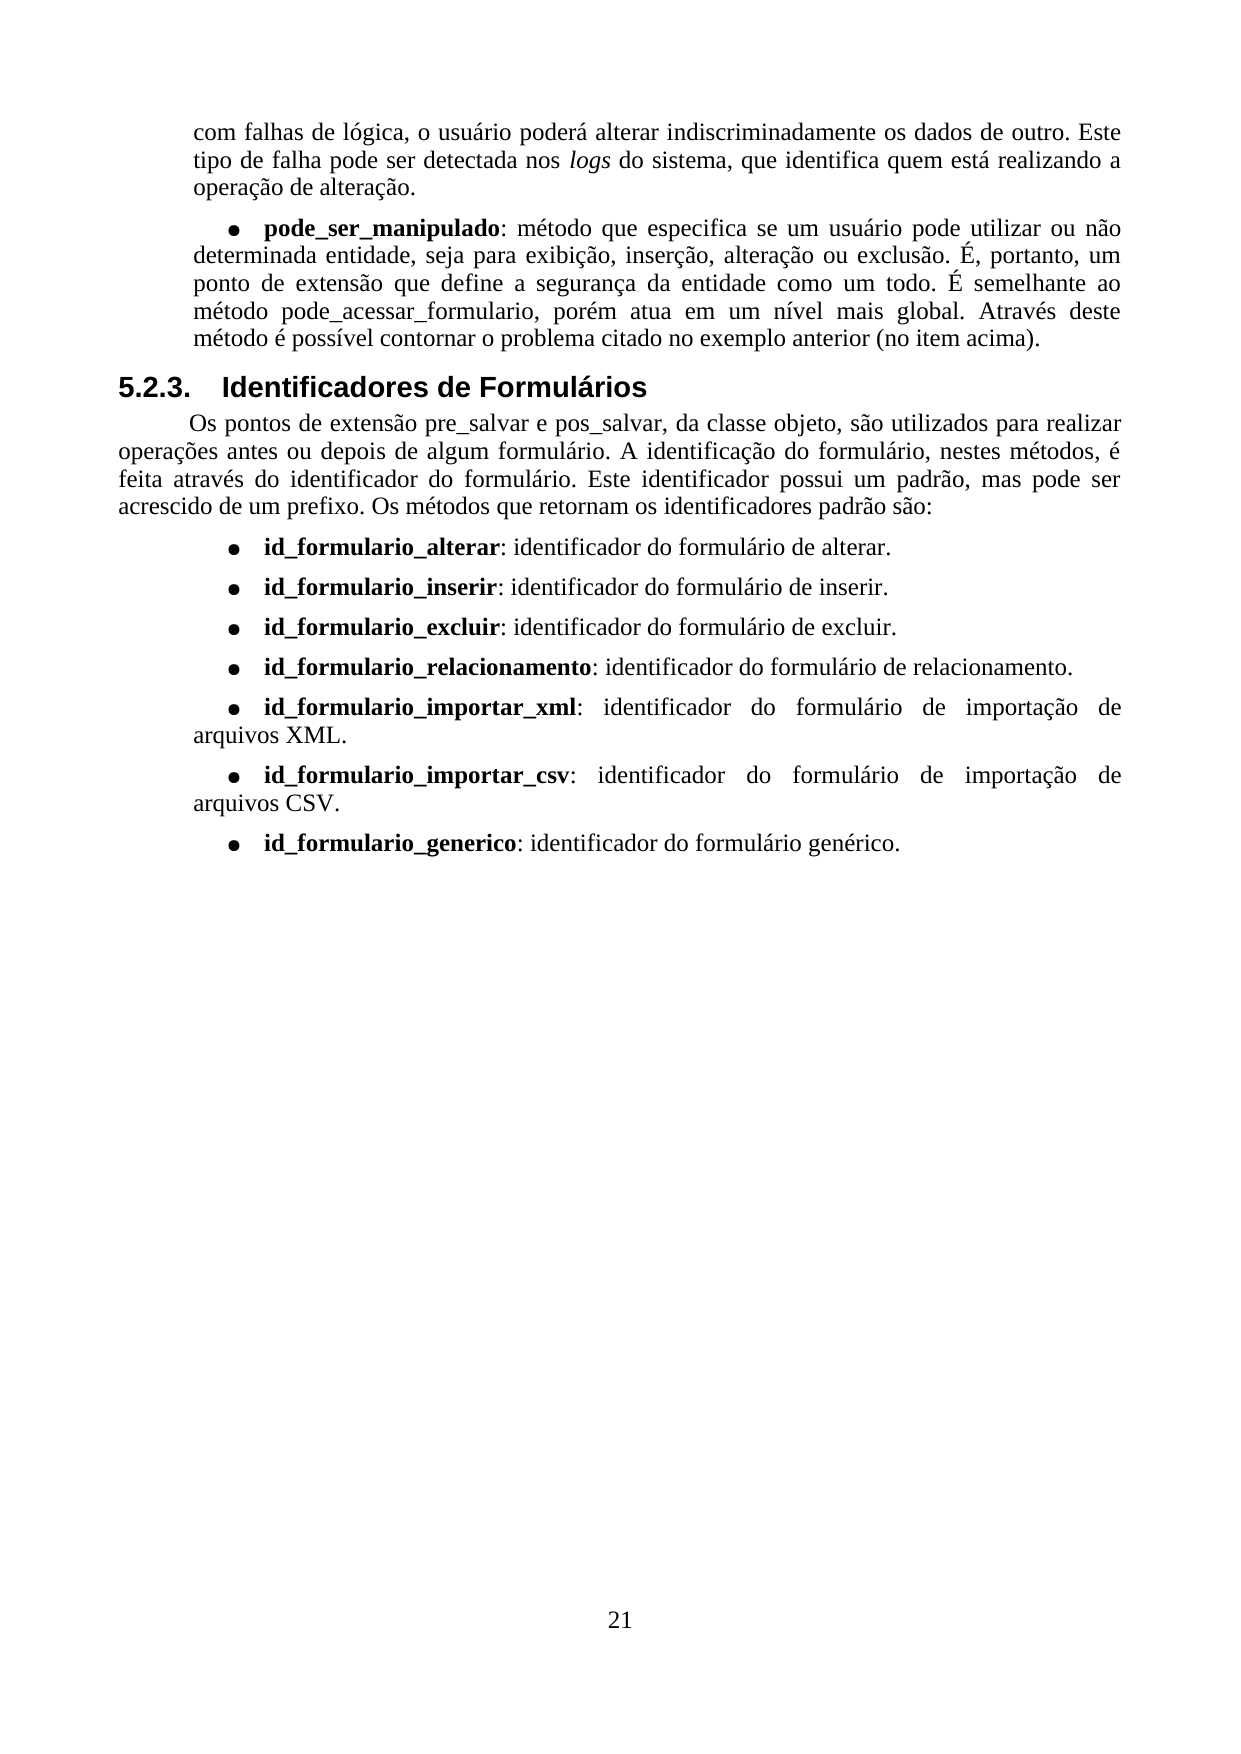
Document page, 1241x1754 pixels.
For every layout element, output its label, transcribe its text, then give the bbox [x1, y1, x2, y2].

list id_formulario_generico: identificador do formulário genérico. [156, 829, 1122, 857]
list id_formulario_alterar: identificador do formulário de alterar. [156, 533, 1122, 560]
list id_formulario_excluir: identificador do formulário de excluir. [156, 613, 1122, 641]
list id_formulario_inserir: identificador do formulário de inserir. [156, 573, 1122, 601]
list id_formulario_relacionamento: identificador do formulário de relacionamento. [156, 653, 1122, 681]
list id_formulario_importar_xml: identificador do formulário de importação de arquivos XML. [156, 693, 1122, 749]
subtitle Identificadores de Formulários [118, 371, 1122, 403]
list id_formulario_importar_csv: identificador do formulário de importação de arquivos CSV. [156, 761, 1122, 817]
list pode_ser_manipulado: método que especifica se um usuário pode utilizar ou não determinada entidade, seja para exibição, inserção, alteração ou exclusão. É, portanto, um ponto de extensão que define a segurança da entidade como um todo. É semelhante ao método pode_acessar_formulario, porém atua em um nível mais global. Através deste método é possível contornar o problema citado no exemplo anterior (no item acima). [156, 214, 1122, 352]
text Os pontos de extensão pre_salvar e pos_salvar, da classe objeto, são utilizados para realizar operações antes ou depois de algum formulário. A identificação do formulário, nestes métodos, é feita através do identificador do formulário. Este identificador possui um padrão, mas pode ser acrescido de um prefixo. Os métodos que retornam os identificadores padrão são: [118, 409, 1122, 520]
list com falhas de lógica, o usuário poderá alterar indiscriminadamente os dados de outro. Este tipo de falha pode ser detectada nos logs do sistema, que identifica quem está realizando a operação de alteração. [156, 118, 1122, 201]
